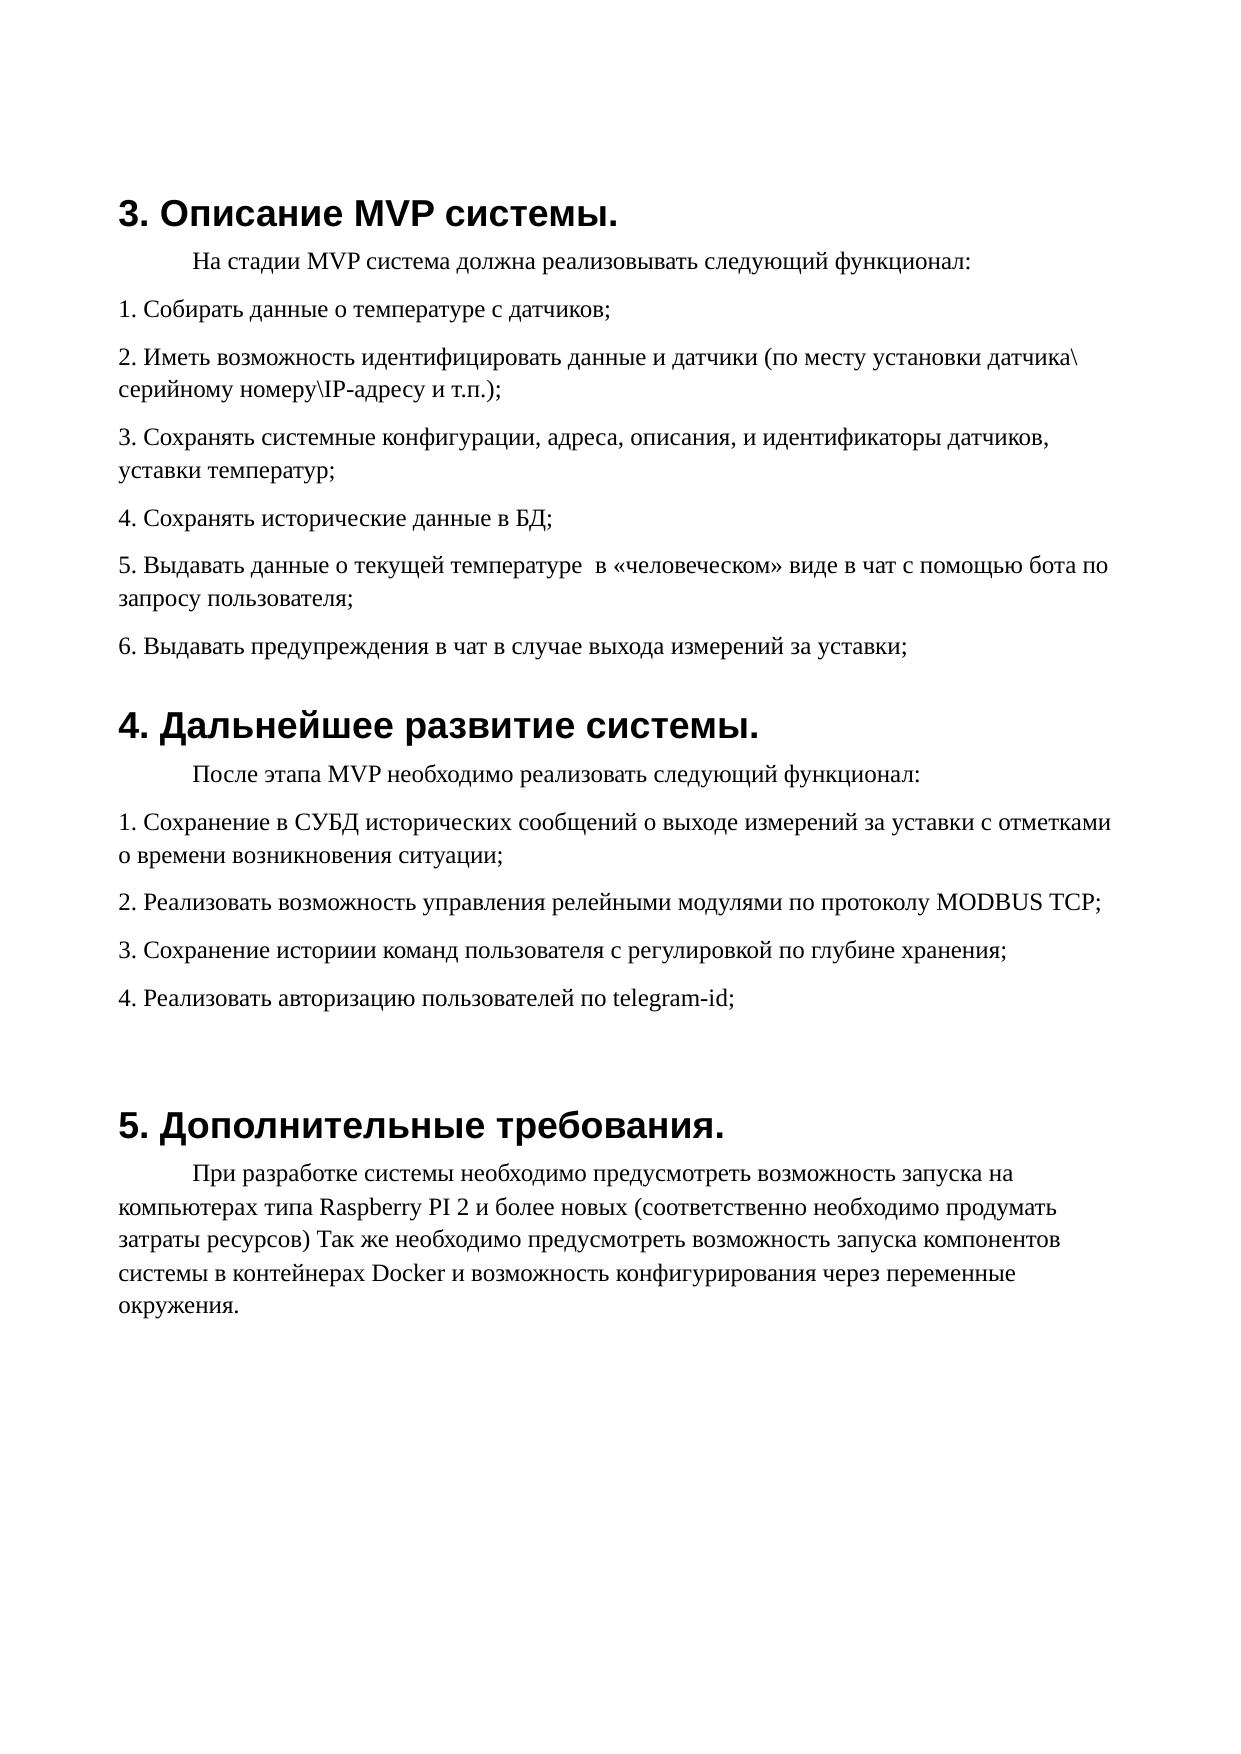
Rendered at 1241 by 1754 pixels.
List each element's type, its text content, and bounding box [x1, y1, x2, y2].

text 1. Собирать данные о температуре с датчиков; [118, 294, 1122, 323]
text 5. Выдавать данные о текущей температуре в «человеческом» виде в чат с помощью бота по запросу пользователя; [118, 550, 1122, 612]
text На стадии MVP система должна реализовывать следующий функционал: [118, 246, 1122, 275]
text После этапа MVP необходимо реализовать следующий функционал: [118, 759, 1122, 788]
text 4. Реализовать авторизацию пользователей по telegram-id; [118, 983, 1122, 1011]
subtitle 3. Описание MVP системы. [118, 191, 1122, 234]
text 3. Сохранять системные конфигурации, адреса, описания, и идентификаторы датчиков, уставки температур; [118, 422, 1122, 484]
text 2. Реализовать возможность управления релейными модулями по протоколу MODBUS TCP; [118, 887, 1122, 916]
text 2. Иметь возможность идентифицировать данные и датчики (по месту установки датчика\серийному номеру\IP-адресу и т.п.); [118, 342, 1122, 403]
subtitle 4. Дальнейшее развитие системы. [118, 704, 1122, 747]
text 6. Выдавать предупреждения в чат в случае выхода измерений за уставки; [118, 631, 1122, 660]
text 1. Сохранение в СУБД исторических сообщений о выходе измерений за уставки с отметками о времени возникновения ситуации; [118, 807, 1122, 869]
text 4. Сохранять исторические данные в БД; [118, 503, 1122, 532]
text 3. Сохранение историии команд пользователя с регулировкой по глубине хранения; [118, 935, 1122, 964]
subtitle 5. Дополнительные требования. [118, 1103, 1122, 1146]
text При разработке системы необходимо предусмотреть возможность запуска на компьютерах типа Raspberry PI 2 и более новых (соответственно необходимо продумать затраты ресурсов) Так же необходимо предусмотреть возможность запуска компонентов системы в контейнерах Docker и возможность конфигурирования через переменные окружения. [118, 1158, 1122, 1319]
